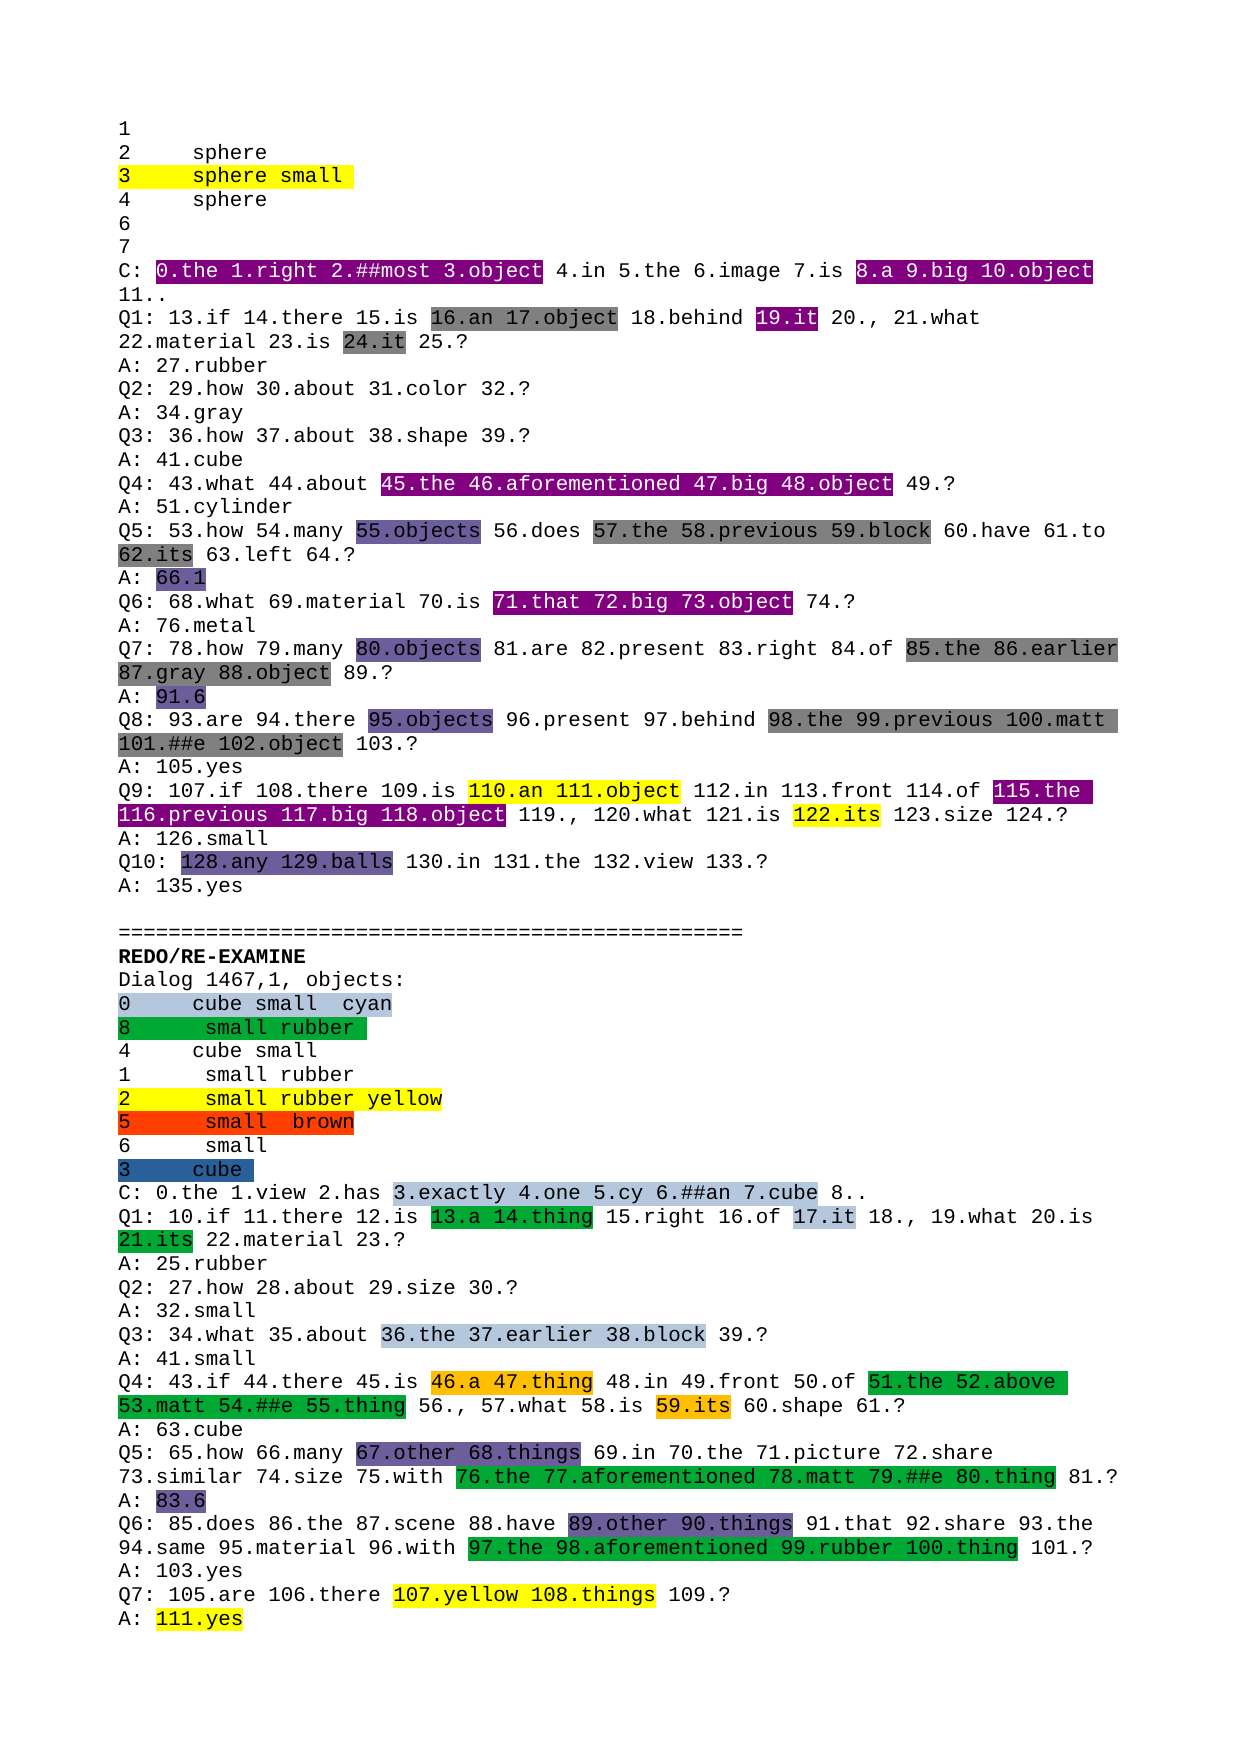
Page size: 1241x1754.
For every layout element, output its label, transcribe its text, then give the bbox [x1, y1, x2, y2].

text 1 2 sphere 3 sphere small 4 sphere 6 7 C: 0.the 1.right 2.##most 3.object 4.in 5.the 6.image 7.is 8.a 9.big 10.object 11.. Q1: 13.if 14.there 15.is 16.an 17.object 18.behind 19.it 20., 21.what 22.material 23.is 24.it 25.? A: 27.rubber Q2: 29.how 30.about 31.color 32.? A: 34.gray Q3: 36.how 37.about 38.shape 39.? A: 41.cube Q4: 43.what 44.about 45.the 46.aforementioned 47.big 48.object 49.? A: 51.cylinder Q5: 53.how 54.many 55.objects 56.does 57.the 58.previous 59.block 60.have 61.to 62.its 63.left 64.? A: 66.1 Q6: 68.what 69.material 70.is 71.that 72.big 73.object 74.? A: 76.metal Q7: 78.how 79.many 80.objects 81.are 82.present 83.right 84.of 85.the 86.earlier 87.gray 88.object 89.? A: 91.6 Q8: 93.are 94.there 95.objects 96.present 97.behind 98.the 99.previous 100.matt 101.##e 102.object 103.? A: 105.yes Q9: 107.if 108.there 109.is 110.an 111.object 112.in 113.front 114.of 115.the 116.previous 117.big 118.object 119., 120.what 121.is 122.its 123.size 124.? A: 126.small Q10: 128.any 129.balls 130.in 131.the 132.view 133.? A: 135.yes ================================================== REDO/RE-EXAMINE Dialog 1467,1, objects: 0 cube small cyan 8 small rubber 4 cube small 1 small rubber 2 small rubber yellow 5 small brown 6 small 3 cube C: 0.the 1.view 2.has 3.exactly 4.one 5.cy 6.##an 7.cube 8.. Q1: 10.if 11.there 12.is 13.a 14.thing 15.right 16.of 17.it 18., 19.what 20.is 21.its 22.material 23.? A: 25.rubber Q2: 27.how 28.about 29.size 30.? A: 32.small Q3: 34.what 35.about 36.the 37.earlier 38.block 39.? A: 41.small Q4: 43.if 44.there 45.is 46.a 47.thing 48.in 49.front 50.of 51.the 52.above 53.matt 54.##e 55.thing 56., 57.what 58.is 59.its 60.shape 61.? A: 63.cube Q5: 65.how 66.many 67.other 68.things 69.in 70.the 71.picture 72.share 73.similar 74.size 75.with 76.the 77.aforementioned 78.matt 79.##e 80.thing 81.? A: 83.6 Q6: 85.does 86.the 87.scene 88.have 89.other 90.things 91.that 92.share 93.the 94.same 95.material 96.with 97.the 98.aforementioned 99.rubber 100.thing 101.? A: 103.yes Q7: 105.are 106.there 107.yellow 108.things 109.? A: 111.yes [118, 118, 1122, 1631]
